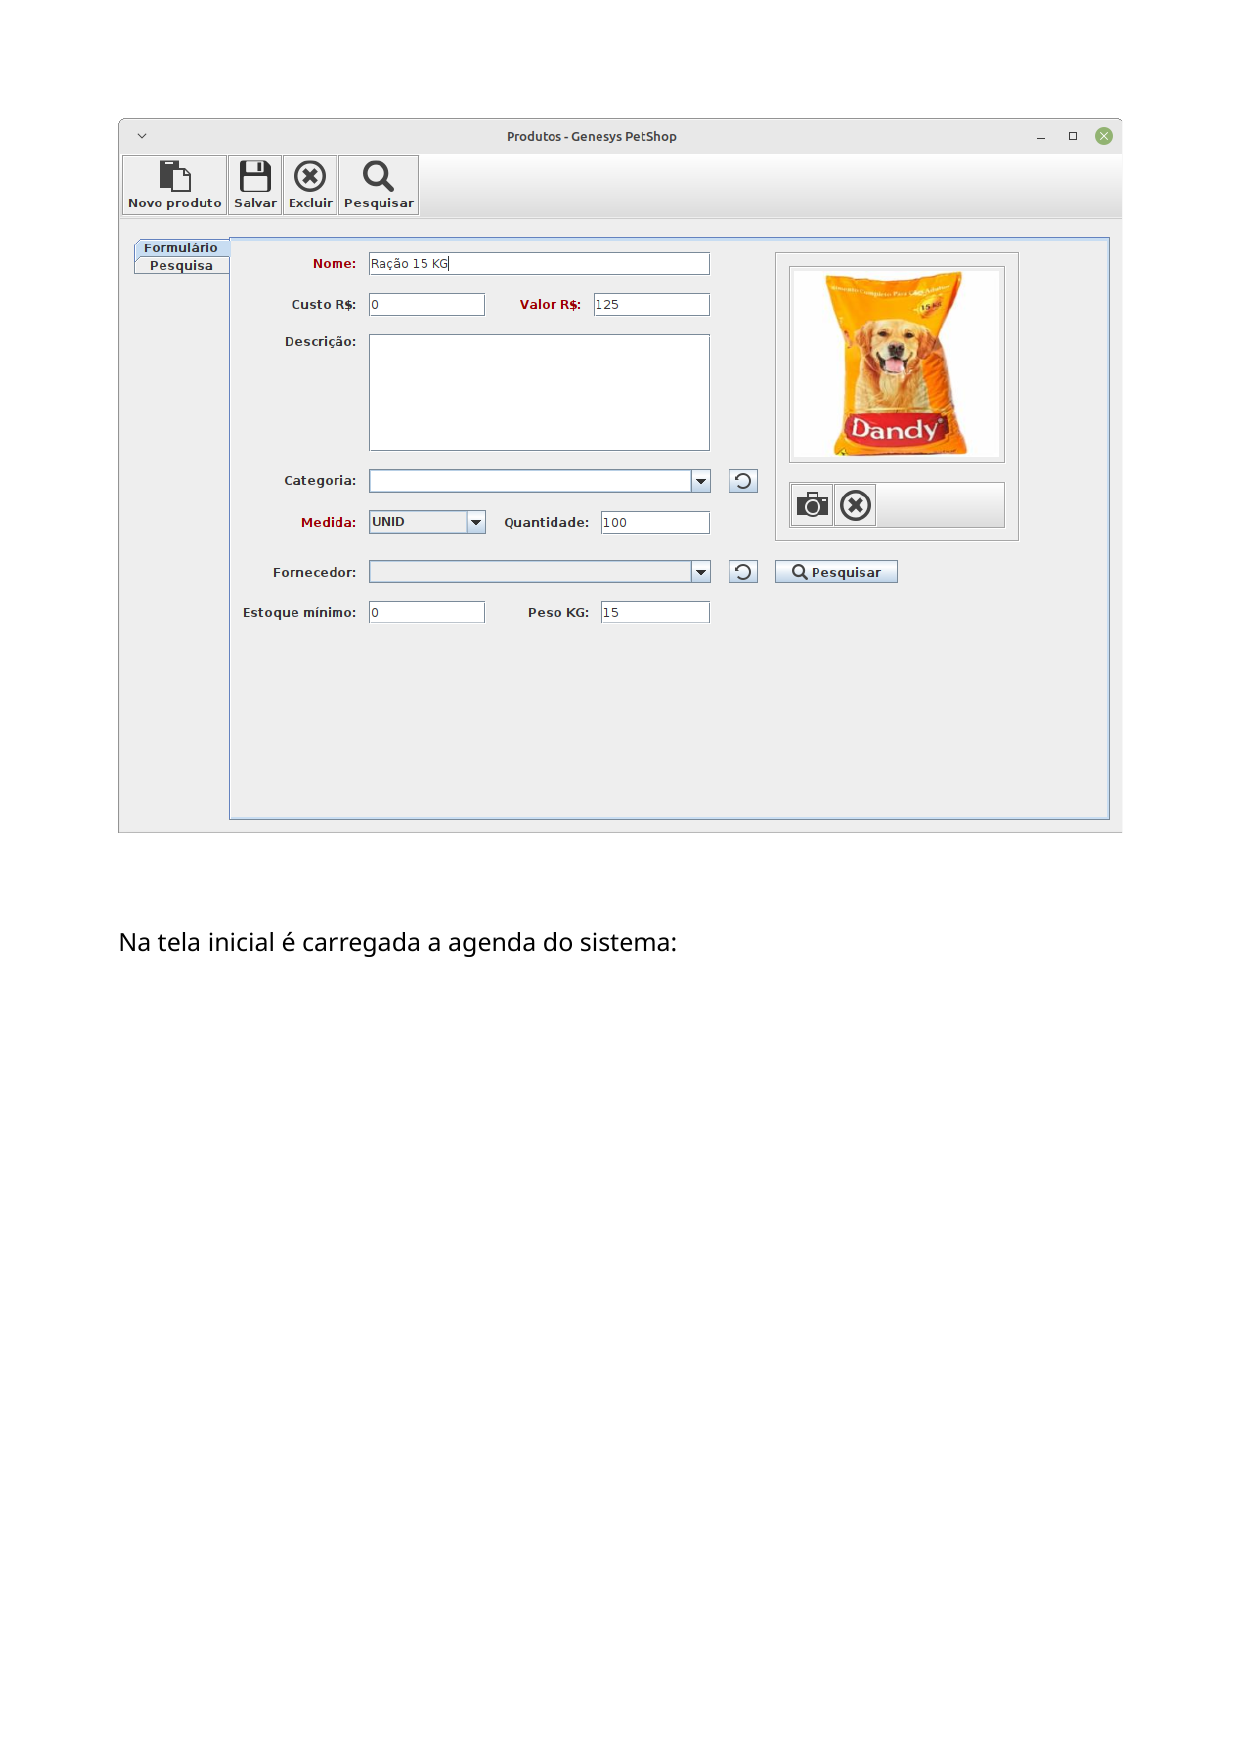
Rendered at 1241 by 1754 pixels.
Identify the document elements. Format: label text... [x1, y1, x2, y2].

picture [118, 118, 1123, 833]
text Na tela inicial é carregada a agenda do sistema: [118, 925, 1122, 959]
